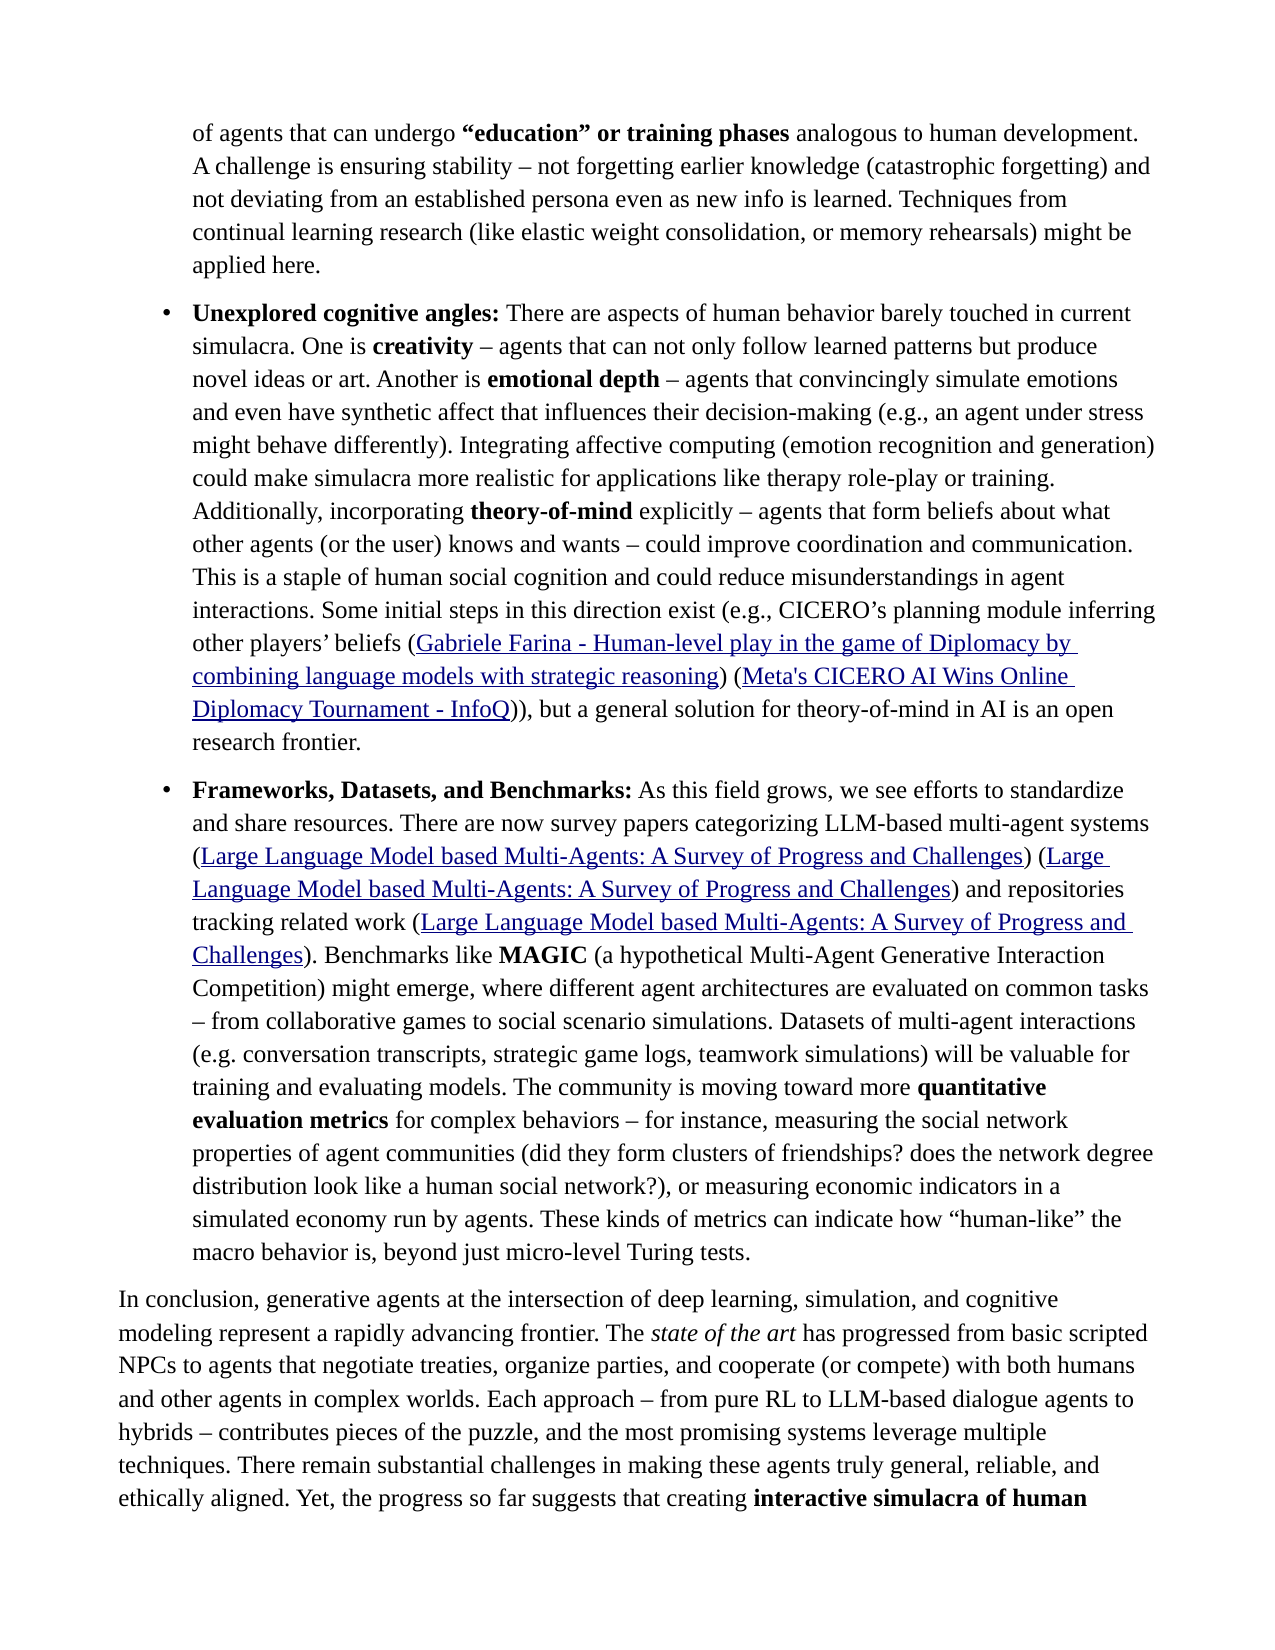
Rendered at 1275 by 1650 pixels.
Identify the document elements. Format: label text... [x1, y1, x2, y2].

text In conclusion, generative agents at the intersection of deep learning, simulation, and cognitive modeling represent a rapidly advancing frontier. The state of the art has progressed from basic scripted NPCs to agents that negotiate treaties, organize parties, and cooperate (or compete) with both humans and other agents in complex worlds. Each approach – from pure RL to LLM-based dialogue agents to hybrids – contributes pieces of the puzzle, and the most promising systems leverage multiple techniques. There remain substantial challenges in making these agents truly general, reliable, and ethically aligned. Yet, the progress so far suggests that creating interactive simulacra of human [118, 1284, 1157, 1511]
list Unexplored cognitive angles: There are aspects of human behavior barely touched in current simulacra. One is creativity – agents that can not only follow learned patterns but produce novel ideas or art. Another is emotional depth – agents that convincingly simulate emotions and even have synthetic affect that influences their decision-making (e.g., an agent under stress might behave differently). Integrating affective computing (emotion recognition and generation) could make simulacra more realistic for applications like therapy role-play or training. Additionally, incorporating theory-of-mind explicitly – agents that form beliefs about what other agents (or the user) knows and wants – could improve coordination and communication. This is a staple of human social cognition and could reduce misunderstandings in agent interactions. Some initial steps in this direction exist (e.g., CICERO’s planning module inferring other players’ beliefs (Gabriele Farina - Human-level play in the game of Diplomacy by combining language models with strategic reasoning) (Meta's CICERO AI Wins Online Diplomacy Tournament - InfoQ)), but a general solution for theory-of-mind in AI is an open research frontier. [162, 298, 1157, 756]
list Frameworks, Datasets, and Benchmarks: As this field grows, we see efforts to standardize and share resources. There are now survey papers categorizing LLM-based multi-agent systems (Large Language Model based Multi-Agents: A Survey of Progress and Challenges) (Large Language Model based Multi-Agents: A Survey of Progress and Challenges) and repositories tracking related work (Large Language Model based Multi-Agents: A Survey of Progress and Challenges). Benchmarks like MAGIC (a hypothetical Multi-Agent Generative Interaction Competition) might emerge, where different agent architectures are evaluated on common tasks – from collaborative games to social scenario simulations. Datasets of multi-agent interactions (e.g. conversation transcripts, strategic game logs, teamwork simulations) will be valuable for training and evaluating models. The community is moving toward more quantitative evaluation metrics for complex behaviors – for instance, measuring the social network properties of agent communities (did they form clusters of friendships? does the network degree distribution look like a human social network?), or measuring economic indicators in a simulated economy run by agents. These kinds of metrics can indicate how “human-like” the macro behavior is, beyond just micro-level Turing tests. [162, 775, 1157, 1266]
list of agents that can undergo “education” or training phases analogous to human development. A challenge is ensuring stability – not forgetting earlier knowledge (catastrophic forgetting) and not deviating from an established persona even as new info is learned. Techniques from continual learning research (like elastic weight consolidation, or memory rehearsals) might be applied here. [162, 118, 1157, 279]
